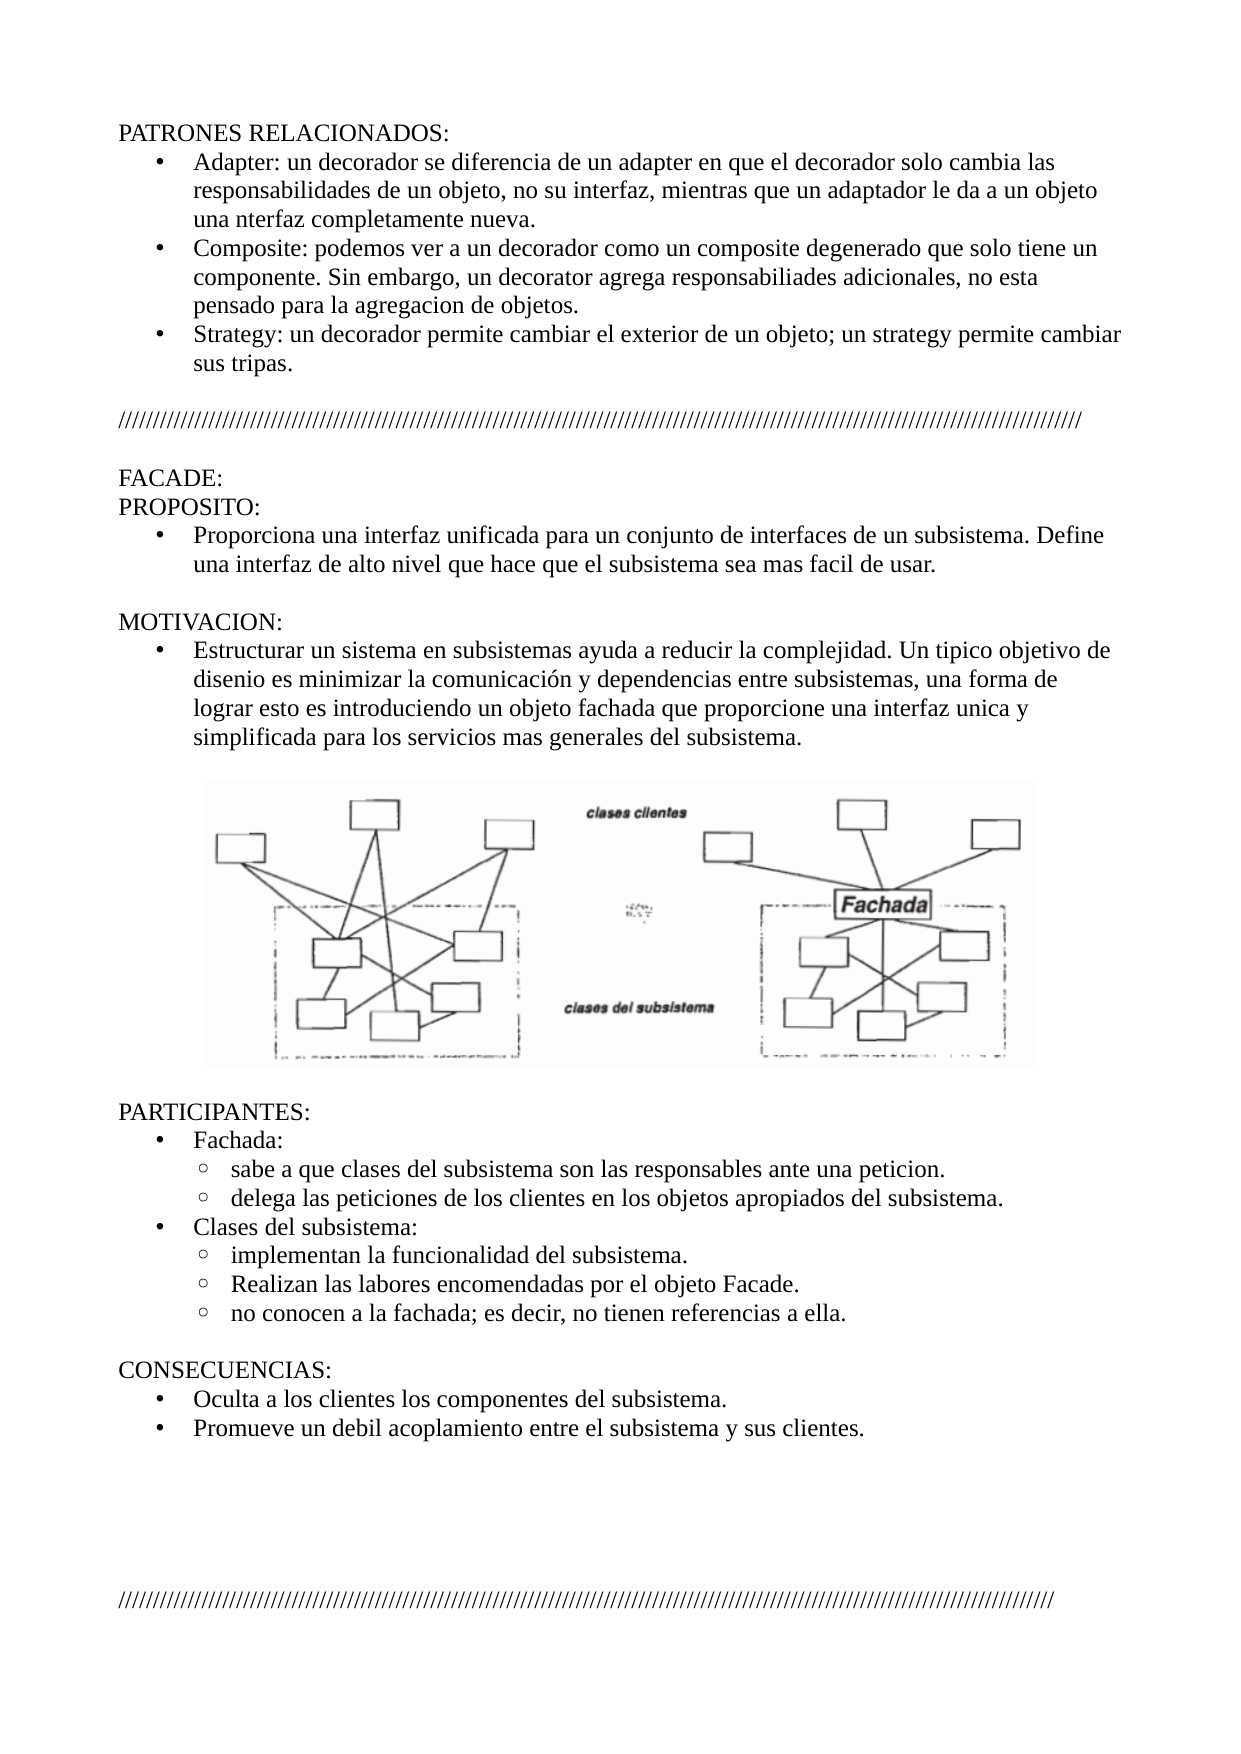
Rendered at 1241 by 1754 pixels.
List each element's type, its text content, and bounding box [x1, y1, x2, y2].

list Composite: podemos ver a un decorador como un composite degenerado que solo tiene un componente. Sin embargo, un decorator agrega responsabiliades adicionales, no esta pensado para la agregacion de objetos. [156, 233, 1122, 319]
list Realizan las labores encomendadas por el objeto Facade. [193, 1269, 1122, 1298]
list Oculta a los clientes los componentes del subsistema. [156, 1384, 1122, 1413]
text /////////////////////////////////////////////////////////////////////////////////////////////////////////////////////////////////////////// [118, 406, 1122, 434]
list sabe a que clases del subsistema son las responsables ante una peticion. [193, 1154, 1122, 1183]
text PARTICIPANTES: [118, 1097, 1122, 1126]
list Promueve un debil acoplamiento entre el subsistema y sus clientes. [156, 1413, 1122, 1442]
list no conocen a la fachada; es decir, no tienen referencias a ella. [193, 1298, 1122, 1327]
picture [203, 779, 1037, 1069]
list Fachada: [156, 1126, 1122, 1154]
list Clases del subsistema: [156, 1212, 1122, 1241]
list Adapter: un decorador se diferencia de un adapter en que el decorador solo cambia las responsabilidades de un objeto, no su interfaz, mientras que un adaptador le da a un objeto una nterfaz completamente nueva. [156, 147, 1122, 233]
list implementan la funcionalidad del subsistema. [193, 1241, 1122, 1269]
list Estructurar un sistema en subsistemas ayuda a reducir la complejidad. Un tipico objetivo de disenio es minimizar la comunicación y dependencias entre subsistemas, una forma de lograr esto es introduciendo un objeto fachada que proporcione una interfaz unica y simplificada para los servicios mas generales del subsistema. [156, 636, 1122, 751]
list Proporciona una interfaz unificada para un conjunto de interfaces de un subsistema. Define una interfaz de alto nivel que hace que el subsistema sea mas facil de usar. [156, 521, 1122, 578]
text PROPOSITO: [118, 492, 1122, 521]
text FACADE: [118, 463, 1122, 492]
text MOTIVACION: [118, 607, 1122, 636]
text CONSECUENCIAS: [118, 1356, 1122, 1384]
list delega las peticiones de los clientes en los objetos apropiados del subsistema. [193, 1183, 1122, 1212]
text /////////////////////////////////////////////////////////////////////////////////////////////////////////////////////////////////////// [118, 1586, 1122, 1614]
list Strategy: un decorador permite cambiar el exterior de un objeto; un strategy permite cambiar sus tripas. [156, 319, 1122, 377]
text PATRONES RELACIONADOS: [118, 118, 1122, 147]
